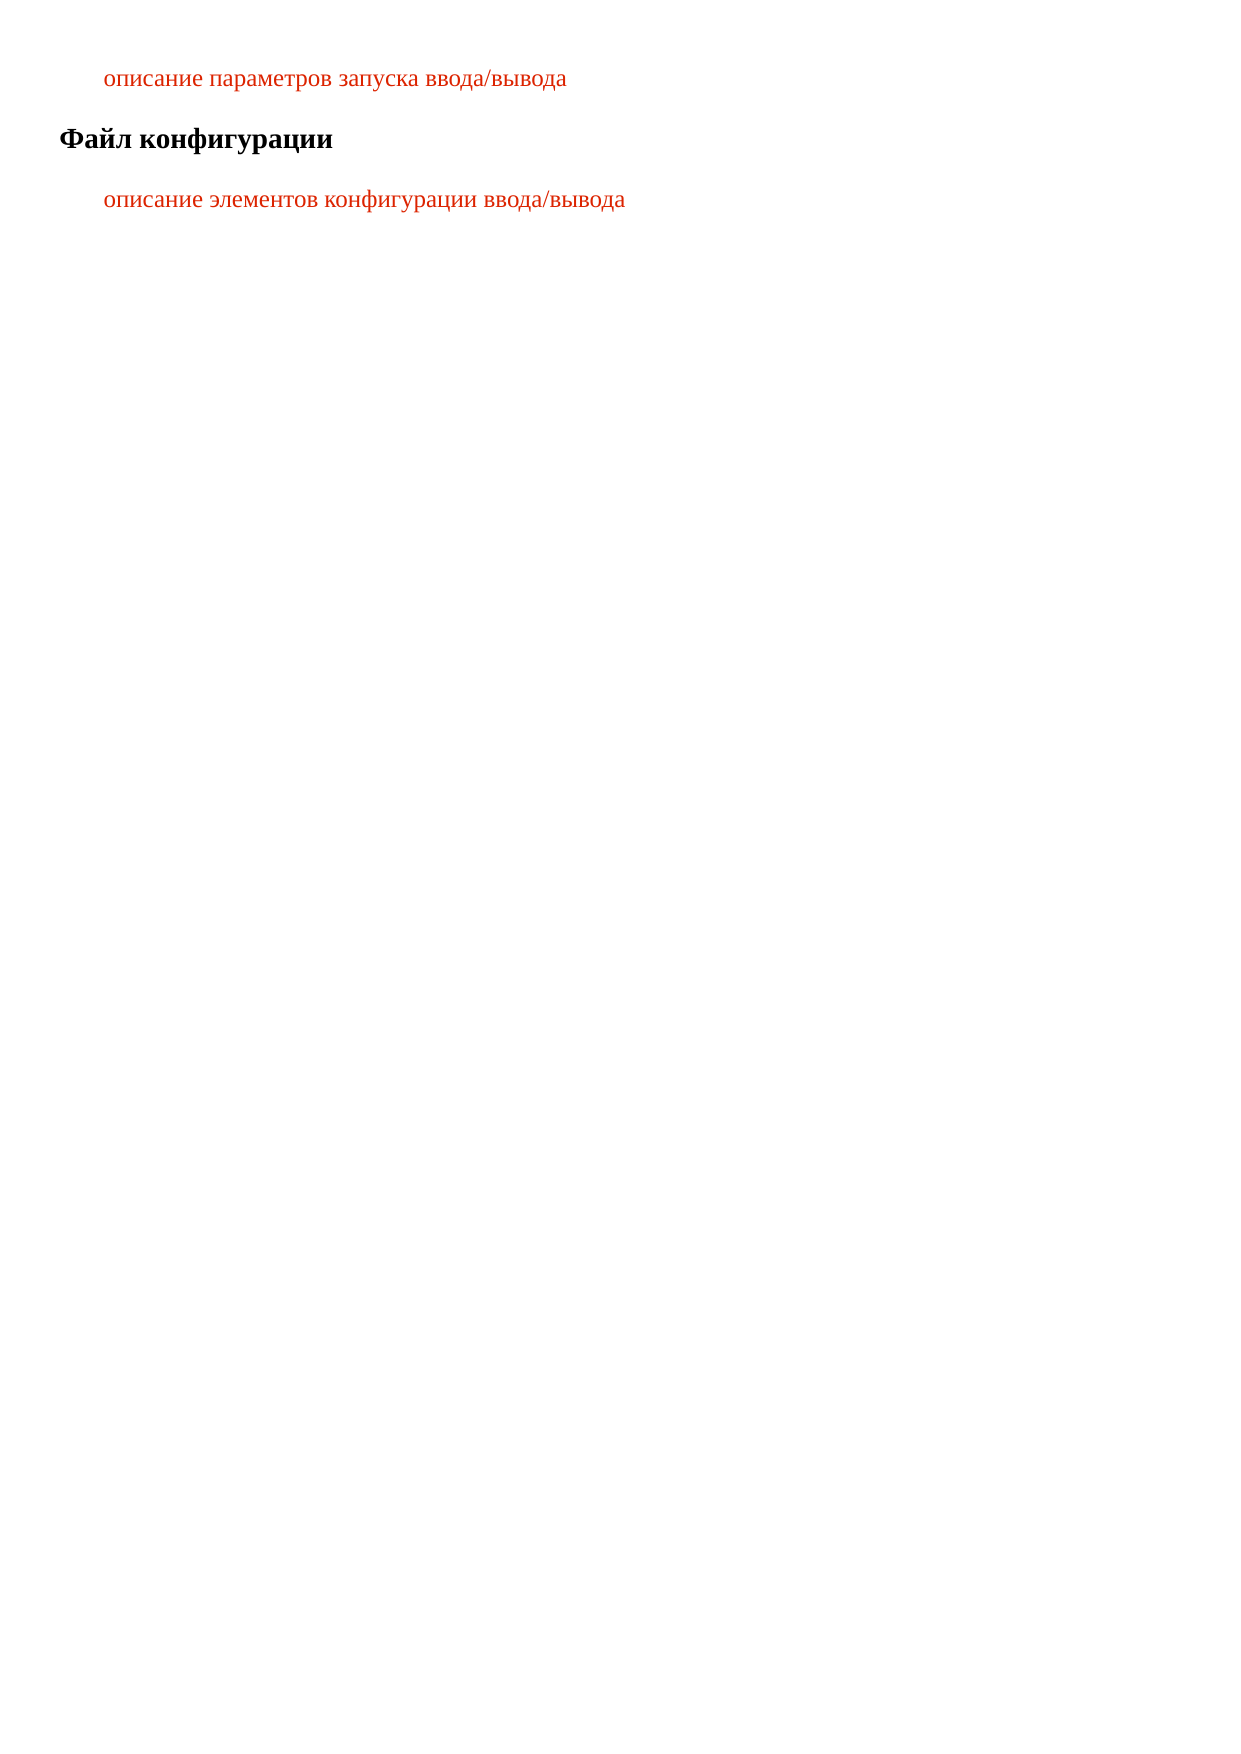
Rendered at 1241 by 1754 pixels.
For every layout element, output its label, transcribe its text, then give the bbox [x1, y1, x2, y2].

text описание элементов конфигурации ввода/вывода [59, 184, 1181, 212]
text описание параметров запуска ввода/вывода [59, 59, 1181, 93]
text Файл конфигурации [59, 121, 1181, 155]
